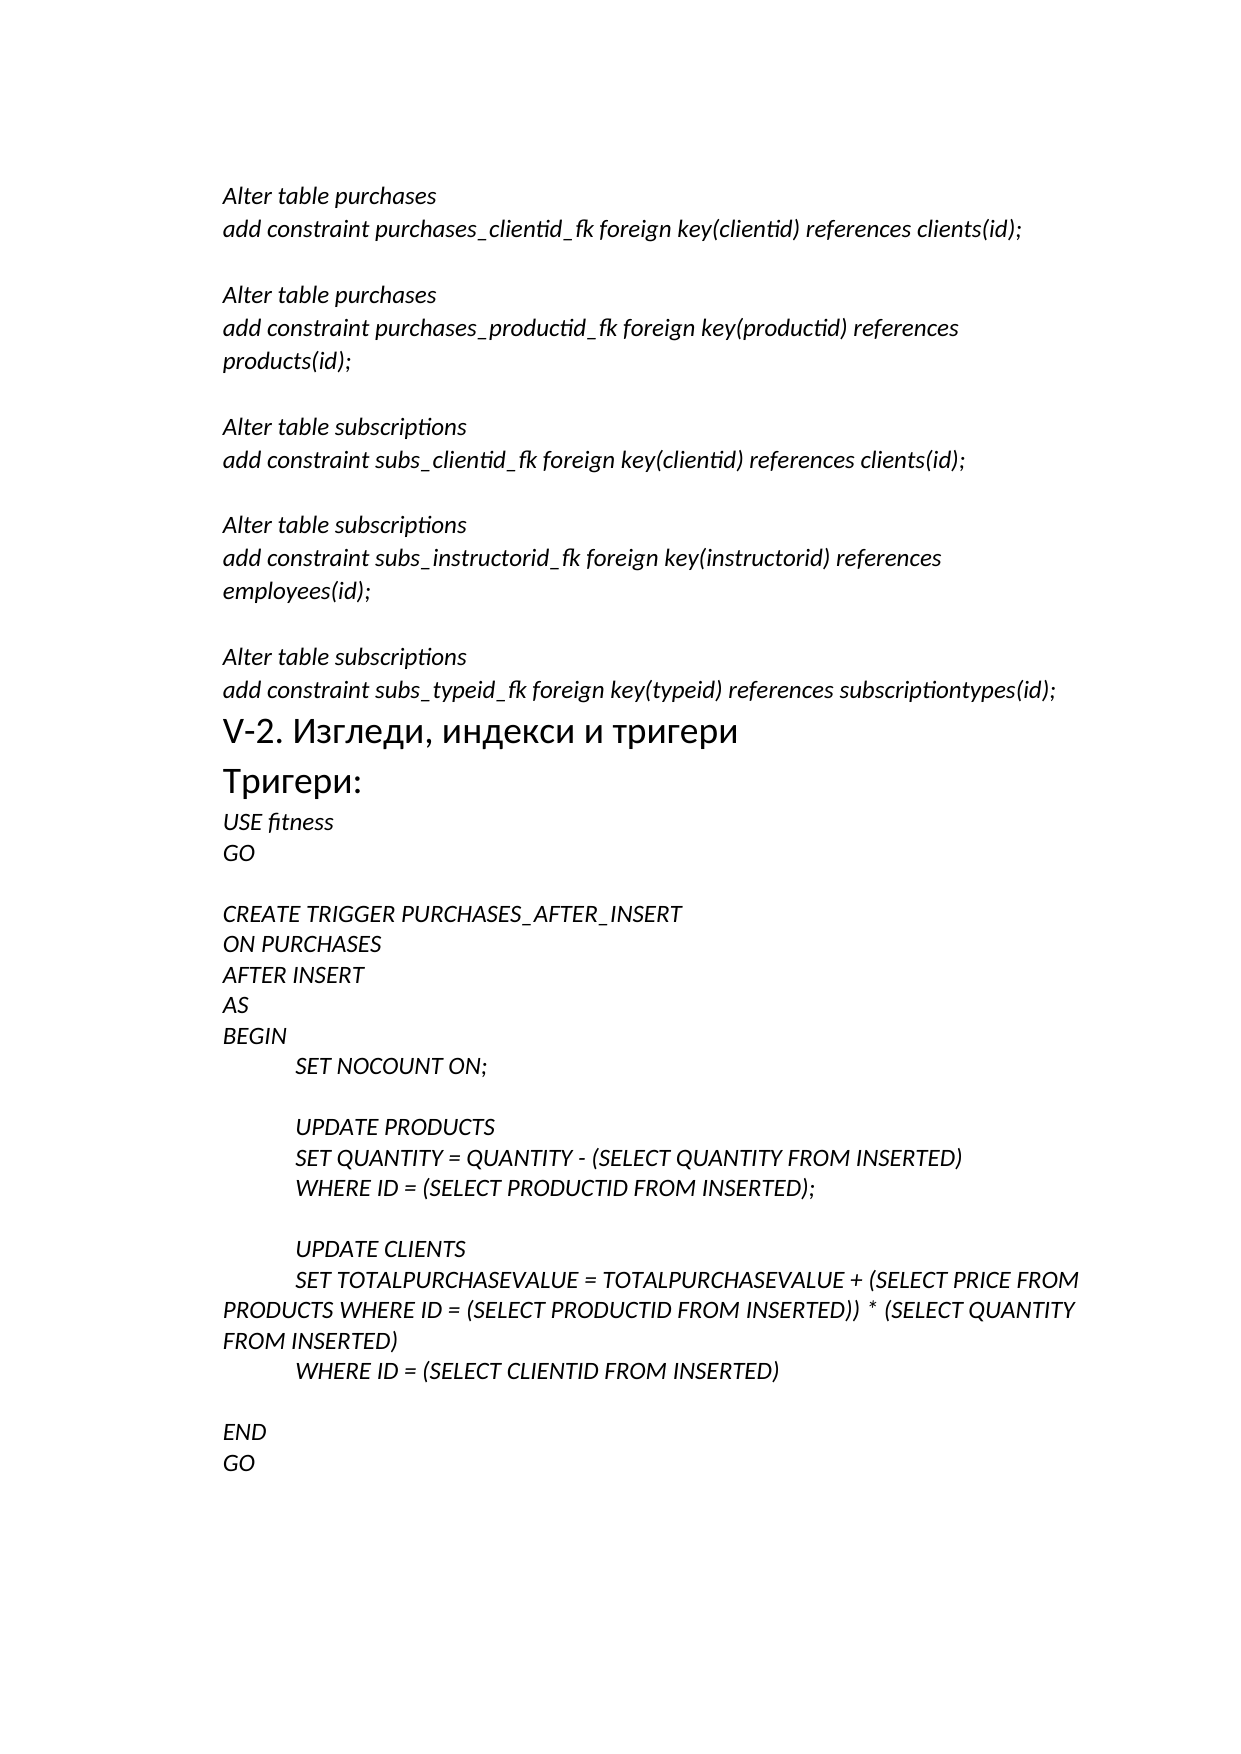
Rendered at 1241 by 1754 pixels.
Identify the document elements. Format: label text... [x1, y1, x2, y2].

list add constraint subs_clientid_fk foreign key(clientid) references clients(id); [223, 444, 1093, 474]
list CREATE TRIGGER PURCHASES_AFTER_INSERT [223, 898, 1093, 928]
list END [223, 1417, 1093, 1447]
list SET QUANTITY = QUANTITY - (SELECT QUANTITY FROM INSERTED) [223, 1142, 1093, 1172]
list Alter table purchases [223, 279, 1093, 310]
list Alter table subscriptions [223, 641, 1093, 672]
list GO [223, 1447, 1093, 1478]
list Alter table purchases [223, 181, 1093, 211]
list SET TOTALPURCHASEVALUE = TOTALPURCHASEVALUE + (SELECT PRICE FROM PRODUCTS WHERE ID = (SELECT PRODUCTID FROM INSERTED)) * (SELECT QUANTITY FROM INSERTED) [223, 1264, 1093, 1356]
list BEGIN [223, 1020, 1093, 1050]
list add constraint subs_typeid_fk foreign key(typeid) references subscriptiontypes(id); [223, 674, 1093, 705]
list add constraint purchases_productid_fk foreign key(productid) references products(id); [223, 312, 1093, 376]
list Alter table subscriptions [223, 510, 1093, 540]
list V-2. Изгледи, индекси и тригери [223, 707, 1093, 753]
list add constraint purchases_clientid_fk foreign key(clientid) references clients(id); [223, 213, 1093, 244]
list Alter table subscriptions [223, 411, 1093, 441]
list ON PURCHASES [223, 928, 1093, 959]
list add constraint subs_instructorid_fk foreign key(instructorid) references employees(id); [223, 543, 1093, 606]
list UPDATE PRODUCTS [223, 1111, 1093, 1142]
list WHERE ID = (SELECT PRODUCTID FROM INSERTED); [223, 1172, 1093, 1203]
list USE fitness [223, 806, 1093, 837]
list AFTER INSERT [223, 959, 1093, 989]
list GO [223, 837, 1093, 867]
list WHERE ID = (SELECT CLIENTID FROM INSERTED) [223, 1356, 1093, 1386]
list AS [223, 989, 1093, 1020]
list SET NOCOUNT ON; [223, 1050, 1093, 1081]
list Тригери: [223, 757, 1093, 802]
list UPDATE CLIENTS [223, 1233, 1093, 1264]
